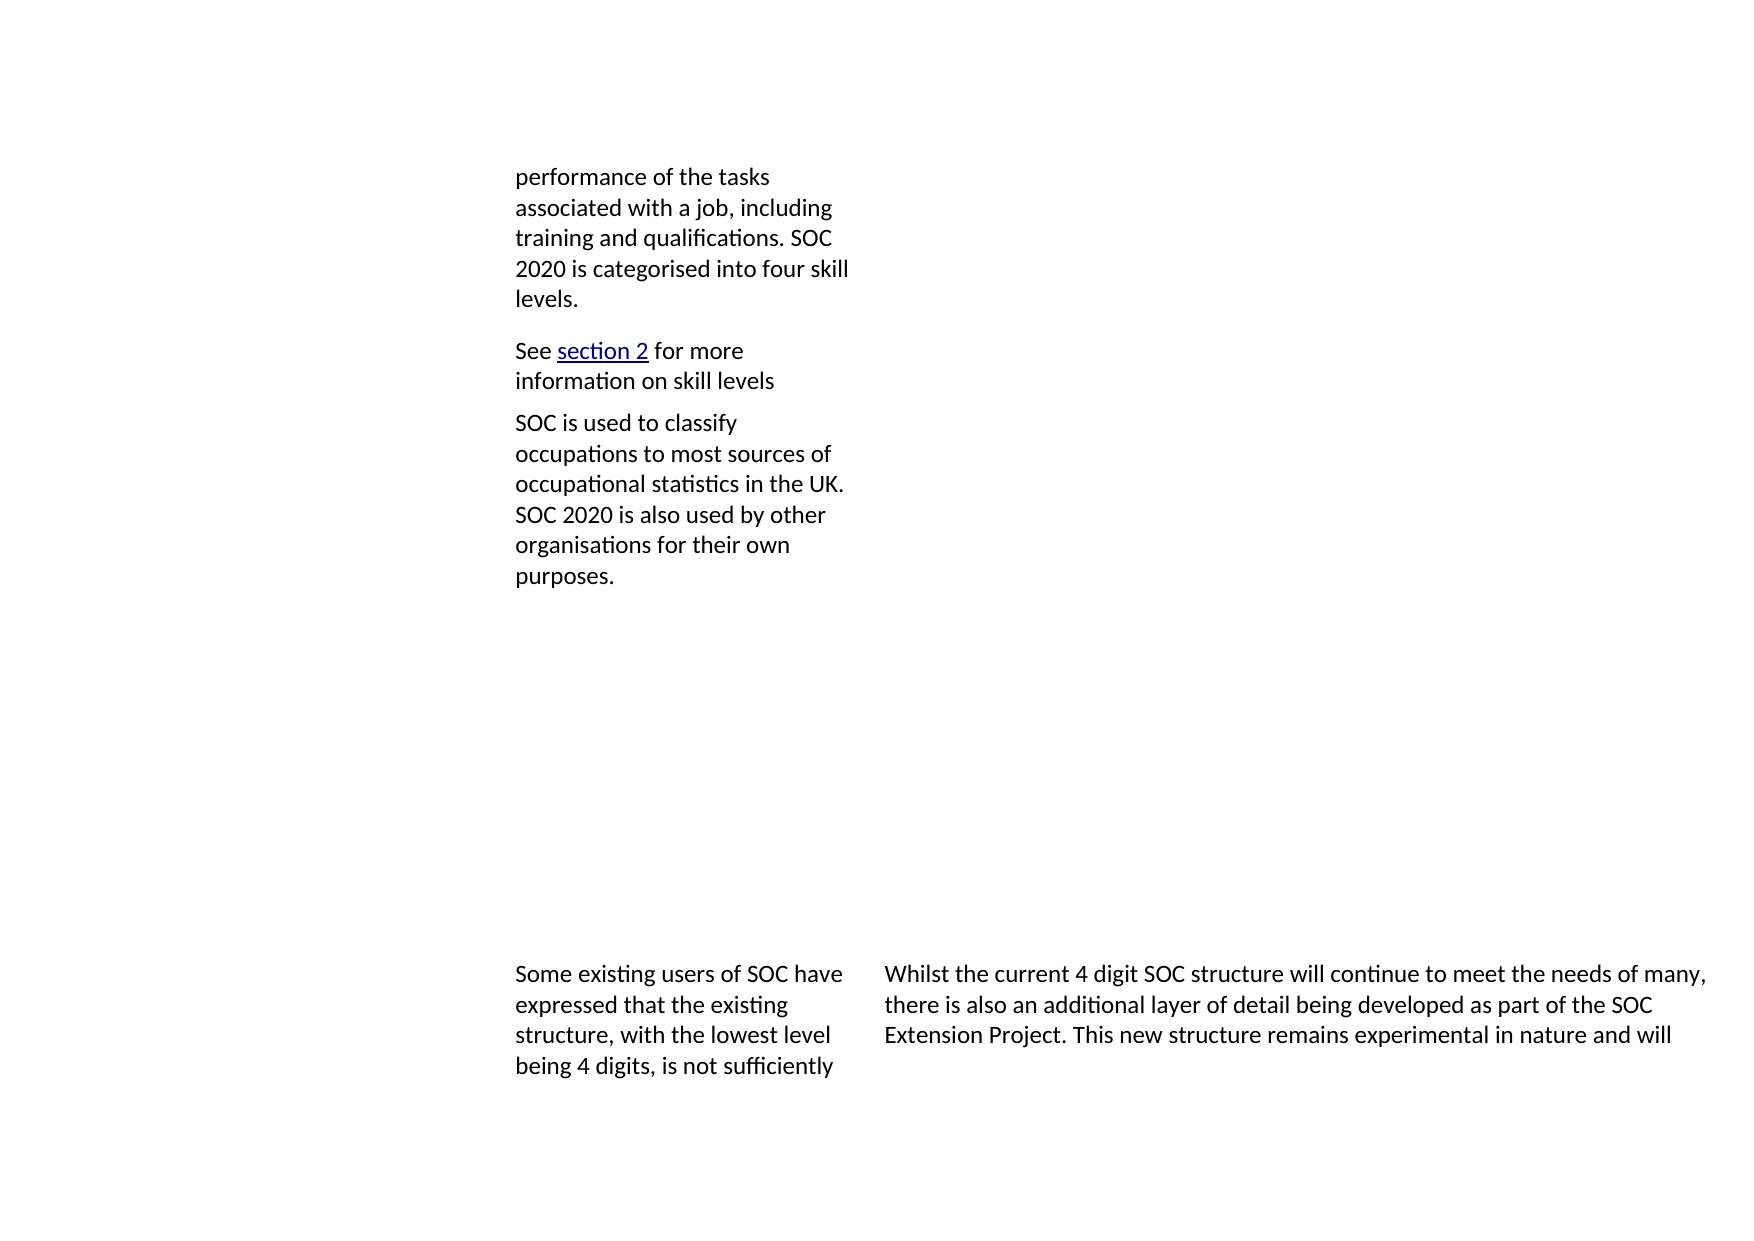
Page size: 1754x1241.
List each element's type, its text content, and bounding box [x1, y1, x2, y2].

table_cell Whilst the current 4 digit SOC structure will continue to meet the needs of many, there is also an additional layer of detail being developed as part of the SOC Extension Project. This new structure remains experimental in nature and will [874, 948, 1734, 1081]
table_cell [874, 151, 1734, 406]
table_cell SOC is used to classify occupations to most sources of occupational statistics in the UK. SOC 2020 is also used by other organisations for their own purposes. [504, 408, 873, 947]
table_cell 3. Complexity The level of complexity must adequately reflect end user requirements with challenge [151, 948, 503, 1081]
table_cell which can be either flat or hierarchical in nature, is used to provide a conceptual framework for discussion, analysis or information retrieval. [151, 151, 503, 406]
table_cell Some existing users of SOC have expressed that the existing structure, with the lowest level being 4 digits, is not sufficiently [504, 948, 873, 1081]
table_cell performance of the tasks associated with a job, including training and qualifications. SOC 2020 is categorised into four skill levels. See section 2 for more information on skill levels [504, 151, 873, 406]
table_cell [874, 408, 1734, 947]
table_cell 2. Purpose There must be clarity about the role of the taxonomy in a specific circumstance. What is the problem that the taxonomy is trying to resolve? A good taxonomy should be built with the end user in mind. It must be up-to- date, relevant and sufficiently detailed to be fit for purpose. If end users find that the taxonomy fails to meet their requirements, they may amend or substitute categories for their own purposes, thereby reducing the overall comparability and relevance of the taxonomy. [151, 408, 503, 947]
